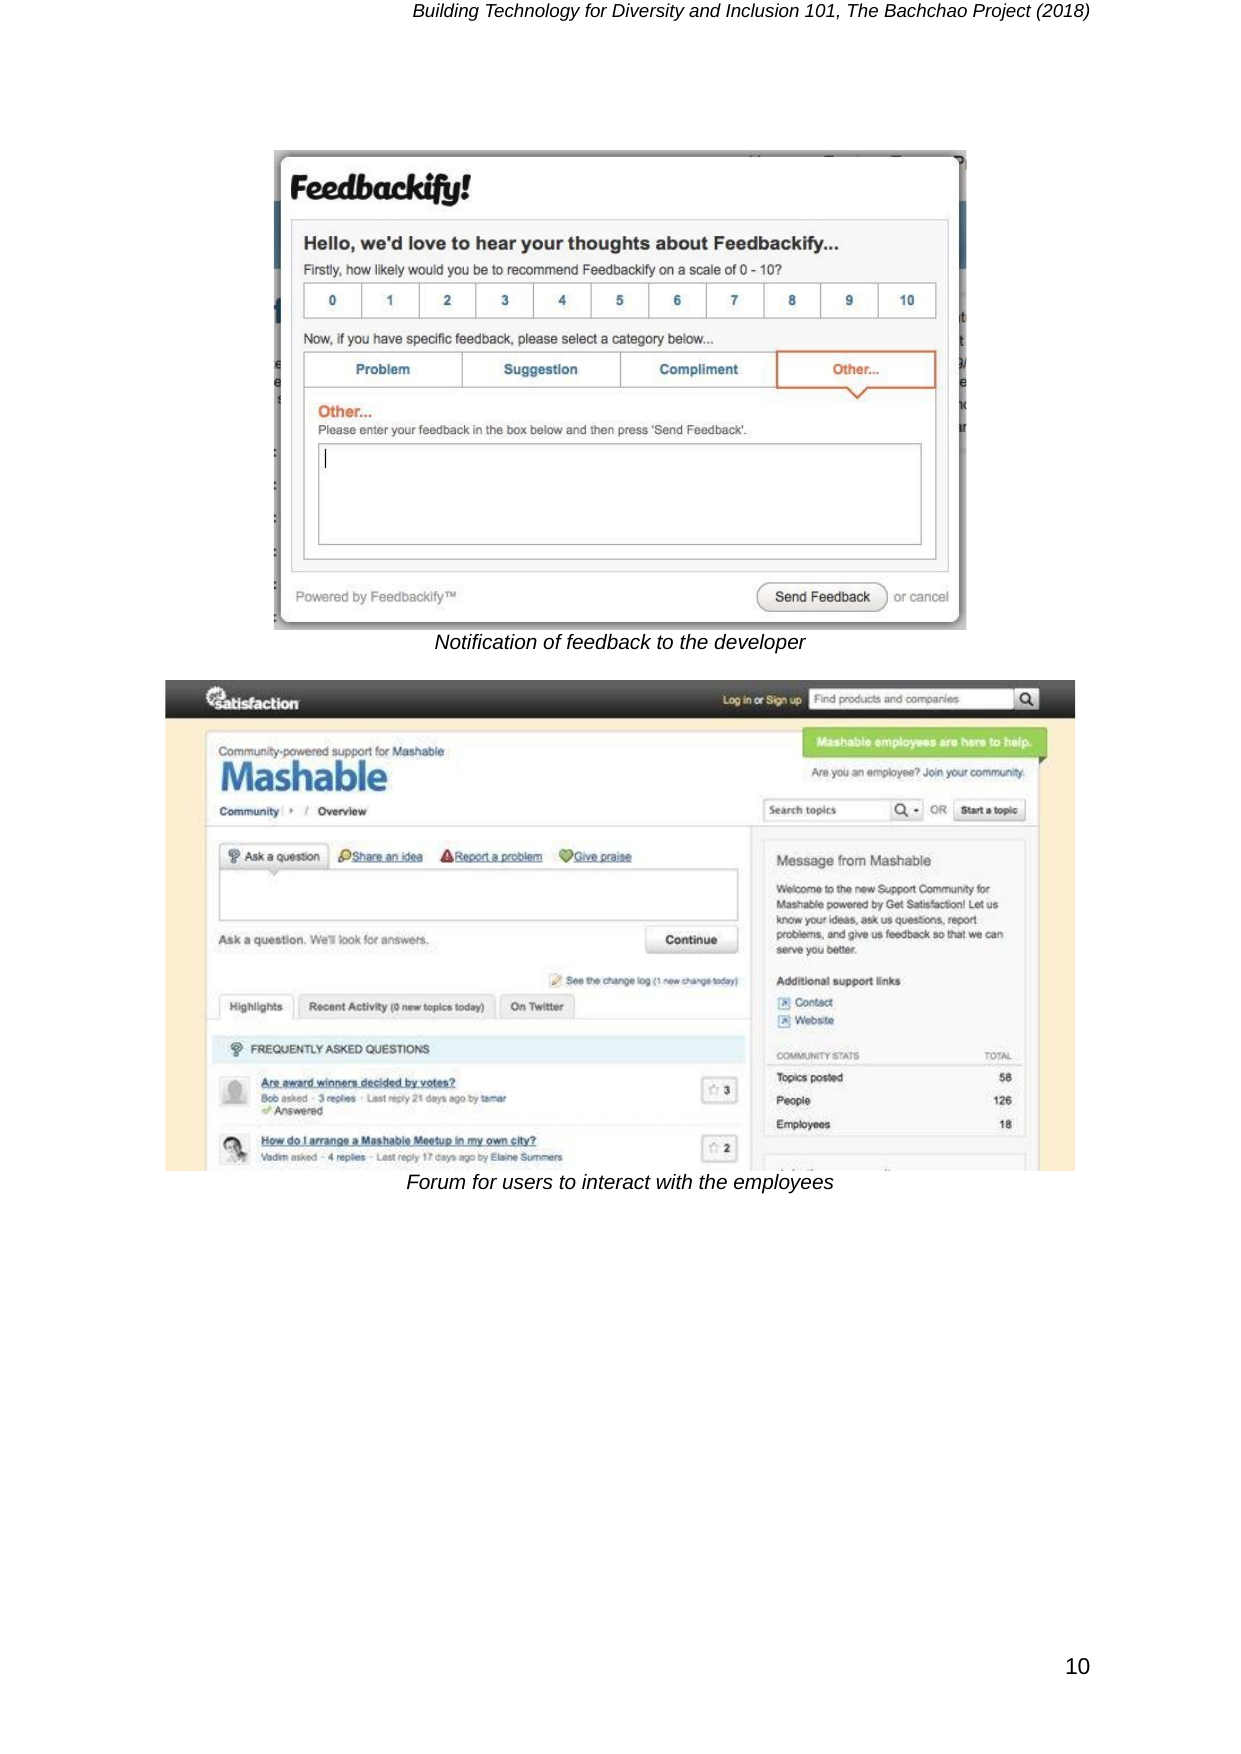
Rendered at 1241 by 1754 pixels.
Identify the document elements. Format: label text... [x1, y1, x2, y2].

picture [273, 150, 967, 630]
text Notification of feedback to the developer [150, 630, 1090, 654]
picture [165, 680, 1075, 1171]
text Forum for users to interact with the employees [150, 1170, 1090, 1194]
